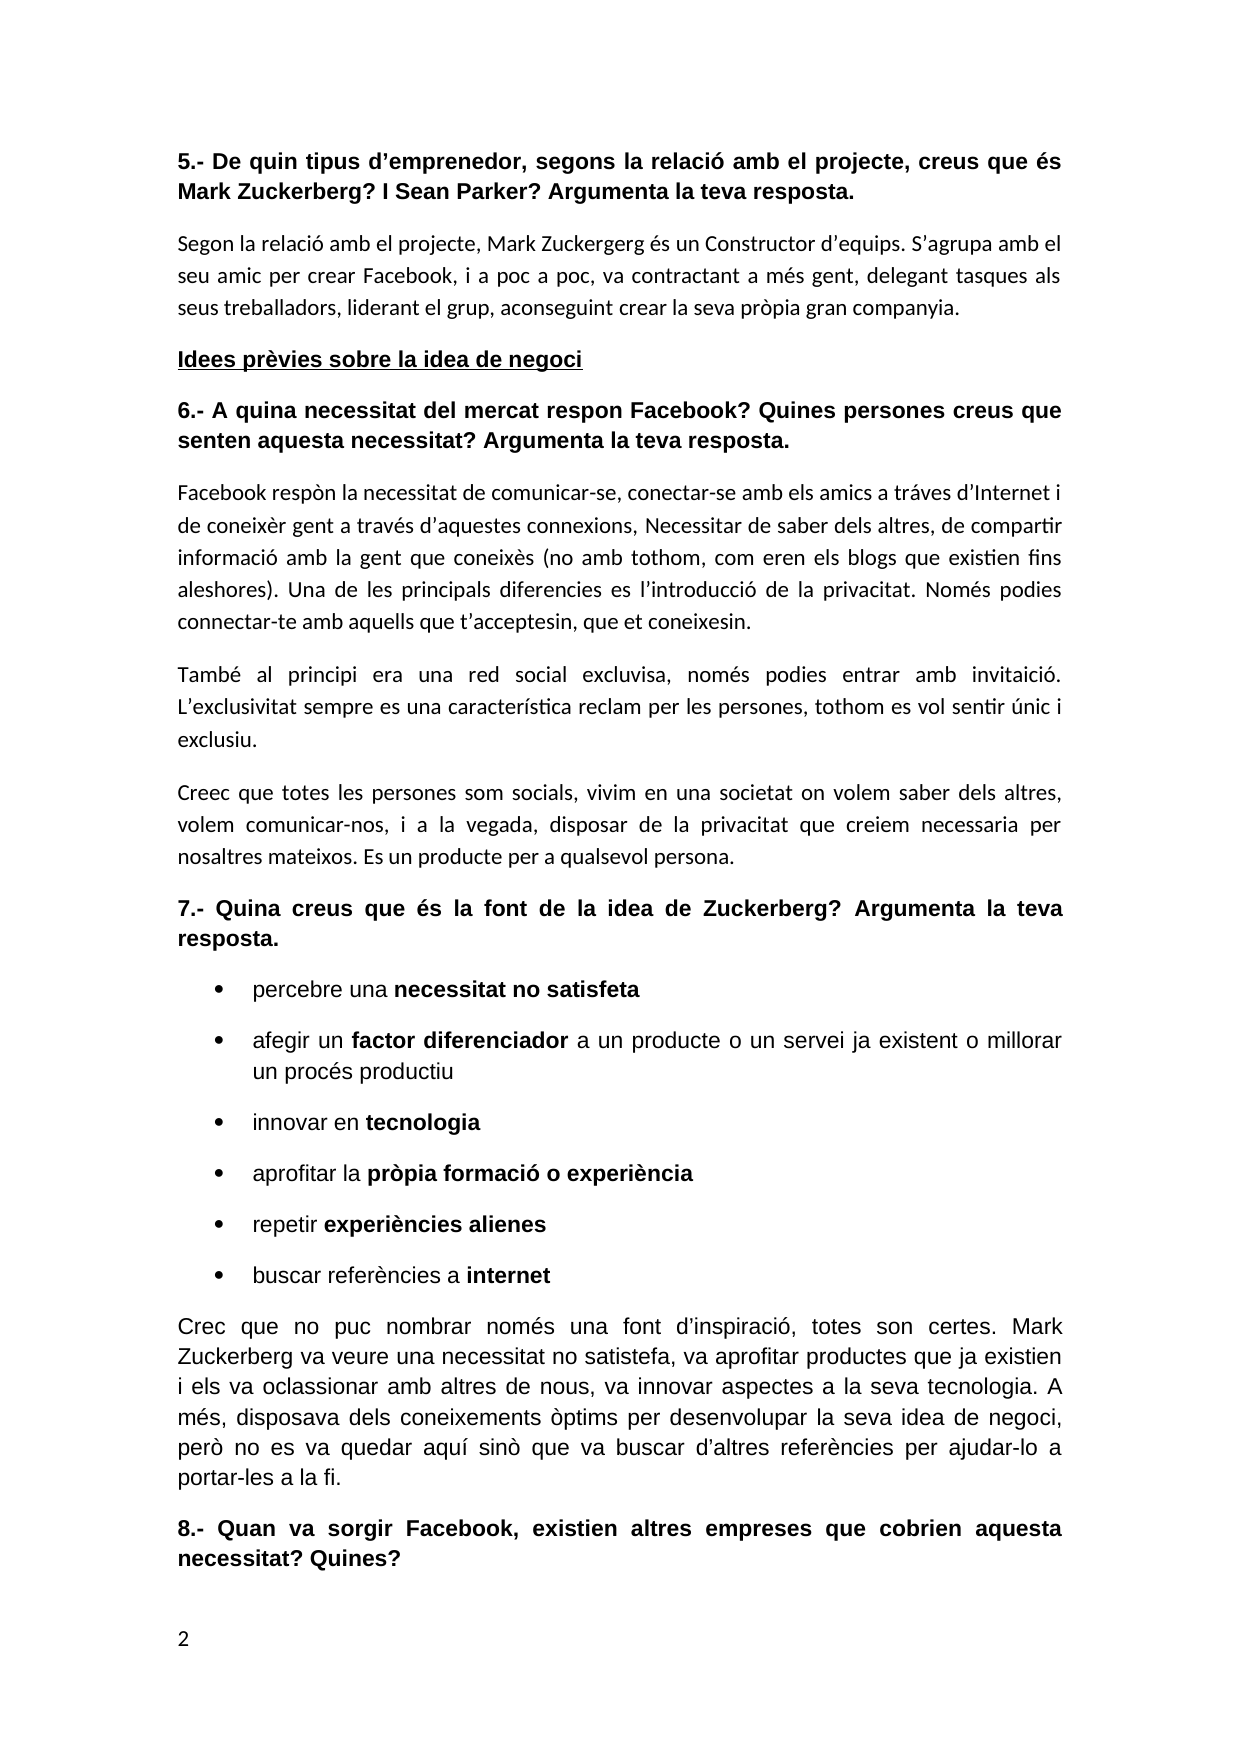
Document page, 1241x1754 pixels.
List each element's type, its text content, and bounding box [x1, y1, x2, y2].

list repetir experiències alienes [215, 1211, 1063, 1237]
list afegir un factor diferenciador a un producte o un servei ja existent o millorar un procés productiu [215, 1027, 1063, 1084]
text 5.- De quin tipus d’emprenedor, segons la relació amb el projecte, creus que és Mark Zuckerberg? I Sean Parker? Argumenta la teva resposta. [177, 148, 1063, 204]
list innovar en tecnologia [215, 1109, 1063, 1135]
list Crec que no puc nombrar només una font d’inspiració, totes son certes. Mark Zuckerberg va veure una necessitat no satistefa, va aprofitar productes que ja existien i els va oclassionar amb altres de nous, va innovar aspectes a la seva tecnologia. A més, disposava dels coneixements òptims per desenvolupar la seva idea de negoci, però no es va quedar aquí sinò que va buscar d’altres referències per ajudar-lo a portar-les a la fi. [177, 1313, 1063, 1490]
text 6.- A quina necessitat del mercat respon Facebook? Quines persones creus que senten aquesta necessitat? Argumenta la teva resposta. [177, 397, 1063, 454]
list aprofitar la pròpia formació o experiència [215, 1160, 1063, 1186]
list buscar referències a internet [215, 1262, 1063, 1288]
text 8.- Quan va sorgir Facebook, existien altres empreses que cobrien aquesta necessitat? Quines? [177, 1515, 1063, 1571]
text Segon la relació amb el projecte, Mark Zuckergerg és un Constructor d’equips. S’agrupa amb el seu amic per crear Facebook, i a poc a poc, va contractant a més gent, delegant tasques als seus treballadors, liderant el grup, aconseguint crear la seva pròpia gran companyia. [177, 229, 1063, 321]
list percebre una necessitat no satisfeta [215, 976, 1063, 1003]
text També al principi era una red social excluvisa, només podies entrar amb invitaició. L’exclusivitat sempre es una característica reclam per les persones, tothom es vol sentir únic i exclusiu. [177, 660, 1063, 753]
text Idees prèvies sobre la idea de negoci [177, 346, 1063, 373]
text Creec que totes les persones som socials, vivim en una societat on volem saber dels altres, volem comunicar-nos, i a la vegada, disposar de la privacitat que creiem necessaria per nosaltres mateixos. Es un producte per a qualsevol persona. [177, 778, 1063, 870]
text 7.- Quina creus que és la font de la idea de Zuckerberg? Argumenta la teva resposta. [177, 895, 1063, 952]
text Facebook respòn la necessitat de comunicar-se, conectar-se amb els amics a tráves d’Internet i de coneixèr gent a través d’aquestes connexions, Necessitar de saber dels altres, de compartir informació amb la gent que coneixès (no amb tothom, com eren els blogs que existien fins aleshores). Una de les principals diferencies es l’introducció de la privacitat. Només podies connectar-te amb aquells que t’acceptesin, que et coneixesin. [177, 478, 1063, 635]
